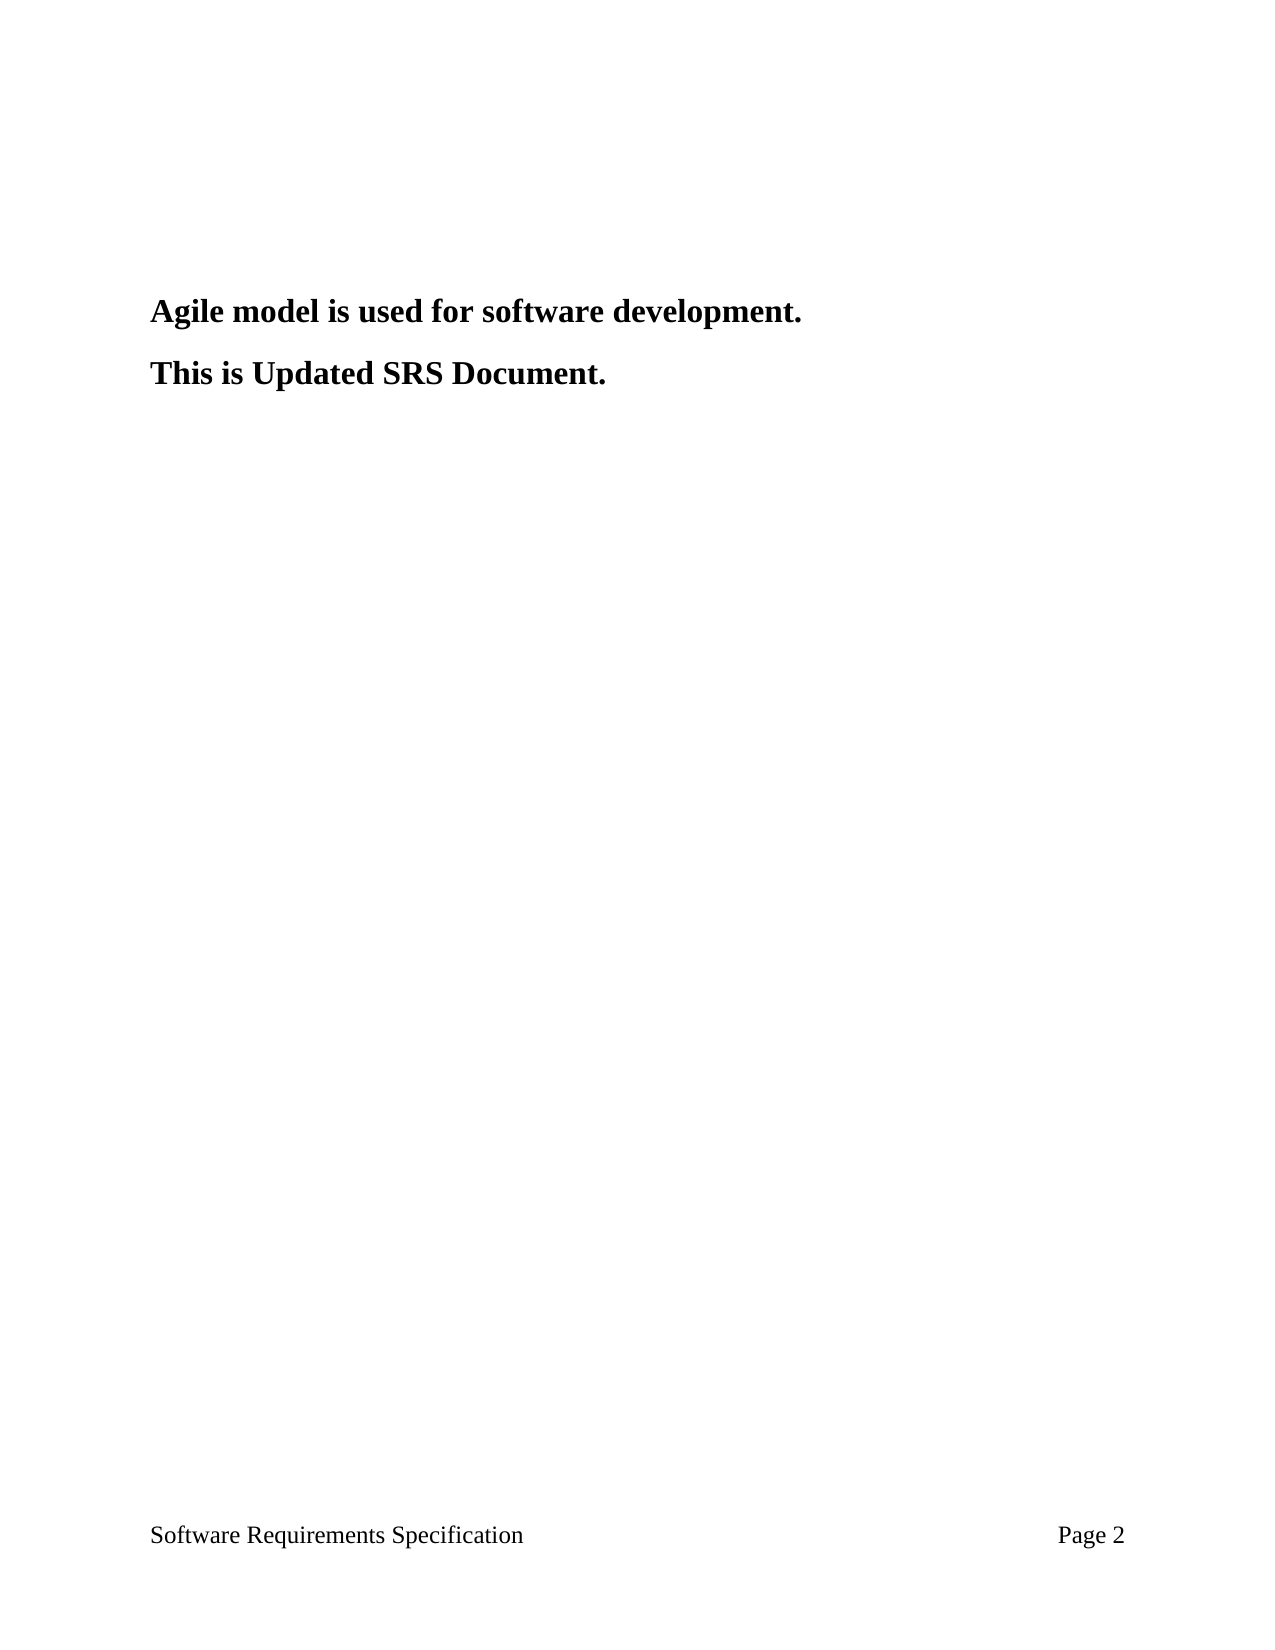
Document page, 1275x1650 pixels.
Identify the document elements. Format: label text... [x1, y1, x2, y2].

subtitle This is Updated SRS Document. [150, 354, 1125, 391]
subtitle Agile model is used for software development. [150, 292, 1125, 329]
